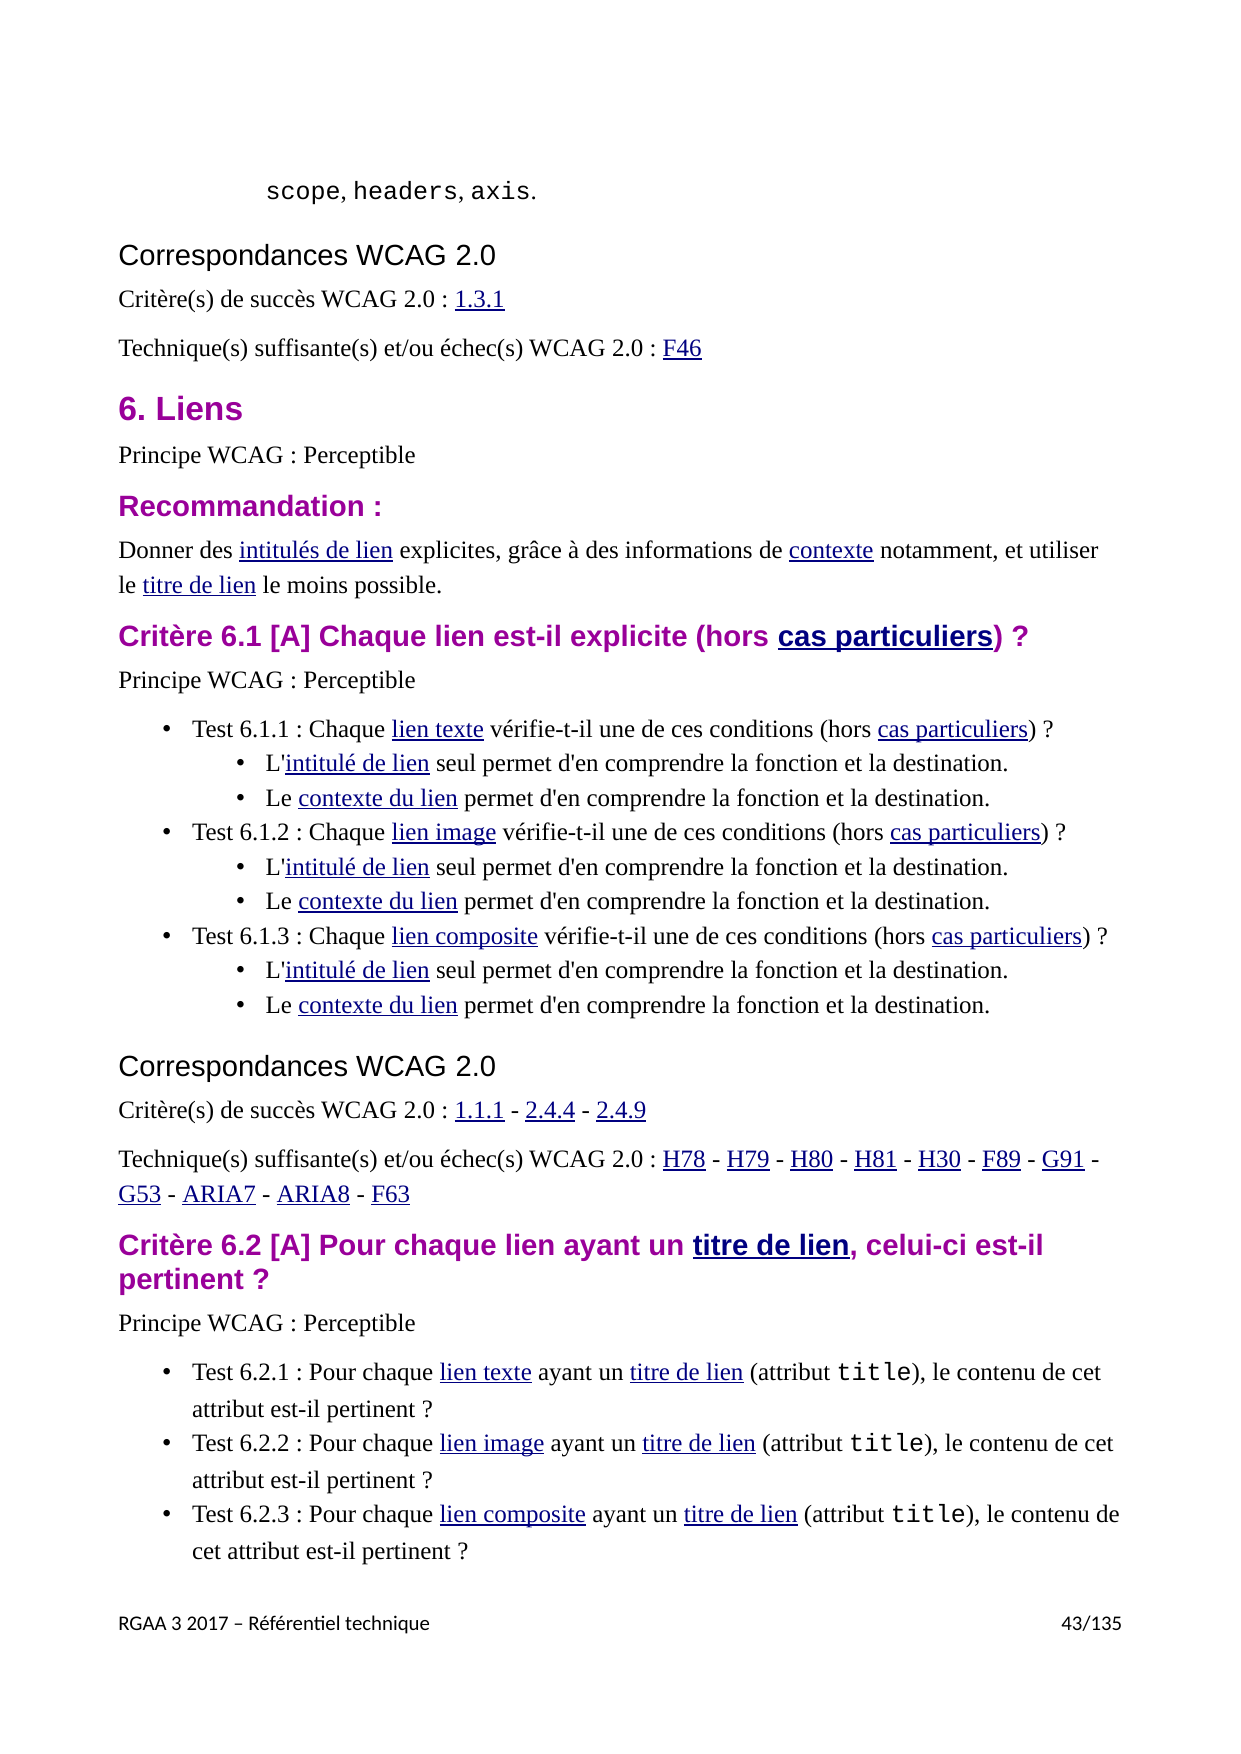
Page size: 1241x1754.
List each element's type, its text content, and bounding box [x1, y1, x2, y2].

list Le contexte du lien permet d'en comprendre la fonction et la destination. [236, 990, 1122, 1019]
list Le contexte du lien permet d'en comprendre la fonction et la destination. [236, 783, 1122, 812]
subtitle Correspondances WCAG 2.0 [118, 238, 1122, 272]
list L'intitulé de lien seul permet d'en comprendre la fonction et la destination. [236, 852, 1122, 881]
list Test 6.2.3 : Pour chaque lien composite ayant un titre de lien (attribut title), le contenu de cet attribut est-il pertinent ? [162, 1499, 1122, 1564]
text Critère(s) de succès WCAG 2.0 : 1.1.1 - 2.4.4 - 2.4.9 [118, 1095, 1122, 1124]
list Test 6.1.2 : Chaque lien image vérifie-t-il une de ces conditions (hors cas particuliers) ? [162, 817, 1122, 846]
subtitle Correspondances WCAG 2.0 [118, 1049, 1122, 1083]
text Principe WCAG : Perceptible [118, 1308, 1122, 1337]
text Principe WCAG : Perceptible [118, 665, 1122, 694]
subtitle Critère 6.2 [A] Pour chaque lien ayant un titre de lien, celui-ci est-il pertinent ? [118, 1228, 1122, 1296]
list Test 6.1.1 : Chaque lien texte vérifie-t-il une de ces conditions (hors cas particuliers) ? [162, 714, 1122, 743]
list Test 6.1.3 : Chaque lien composite vérifie-t-il une de ces conditions (hors cas particuliers) ? [162, 921, 1122, 950]
list scope, headers, axis. [236, 176, 1122, 207]
text Principe WCAG : Perceptible [118, 440, 1122, 469]
list Test 6.2.2 : Pour chaque lien image ayant un titre de lien (attribut title), le contenu de cet attribut est-il pertinent ? [162, 1428, 1122, 1493]
text Donner des intitulés de lien explicites, grâce à des informations de contexte notamment, et utiliser le titre de lien le moins possible. [118, 535, 1122, 598]
text Critère(s) de succès WCAG 2.0 : 1.3.1 [118, 284, 1122, 313]
list L'intitulé de lien seul permet d'en comprendre la fonction et la destination. [236, 955, 1122, 984]
text Technique(s) suffisante(s) et/ou échec(s) WCAG 2.0 : H78 - H79 - H80 - H81 - H30 - F89 - G91 - G53 - ARIA7 - ARIA8 - F63 [118, 1144, 1122, 1208]
list L'intitulé de lien seul permet d'en comprendre la fonction et la destination. [236, 748, 1122, 777]
subtitle Critère 6.1 [A] Chaque lien est-il explicite (hors cas particuliers) ? [118, 619, 1122, 652]
text Technique(s) suffisante(s) et/ou échec(s) WCAG 2.0 : F46 [118, 333, 1122, 362]
subtitle 6. Liens [118, 389, 1122, 427]
list Le contexte du lien permet d'en comprendre la fonction et la destination. [236, 886, 1122, 915]
list Test 6.2.1 : Pour chaque lien texte ayant un titre de lien (attribut title), le contenu de cet attribut est-il pertinent ? [162, 1357, 1122, 1422]
subtitle Recommandation : [118, 489, 1122, 523]
